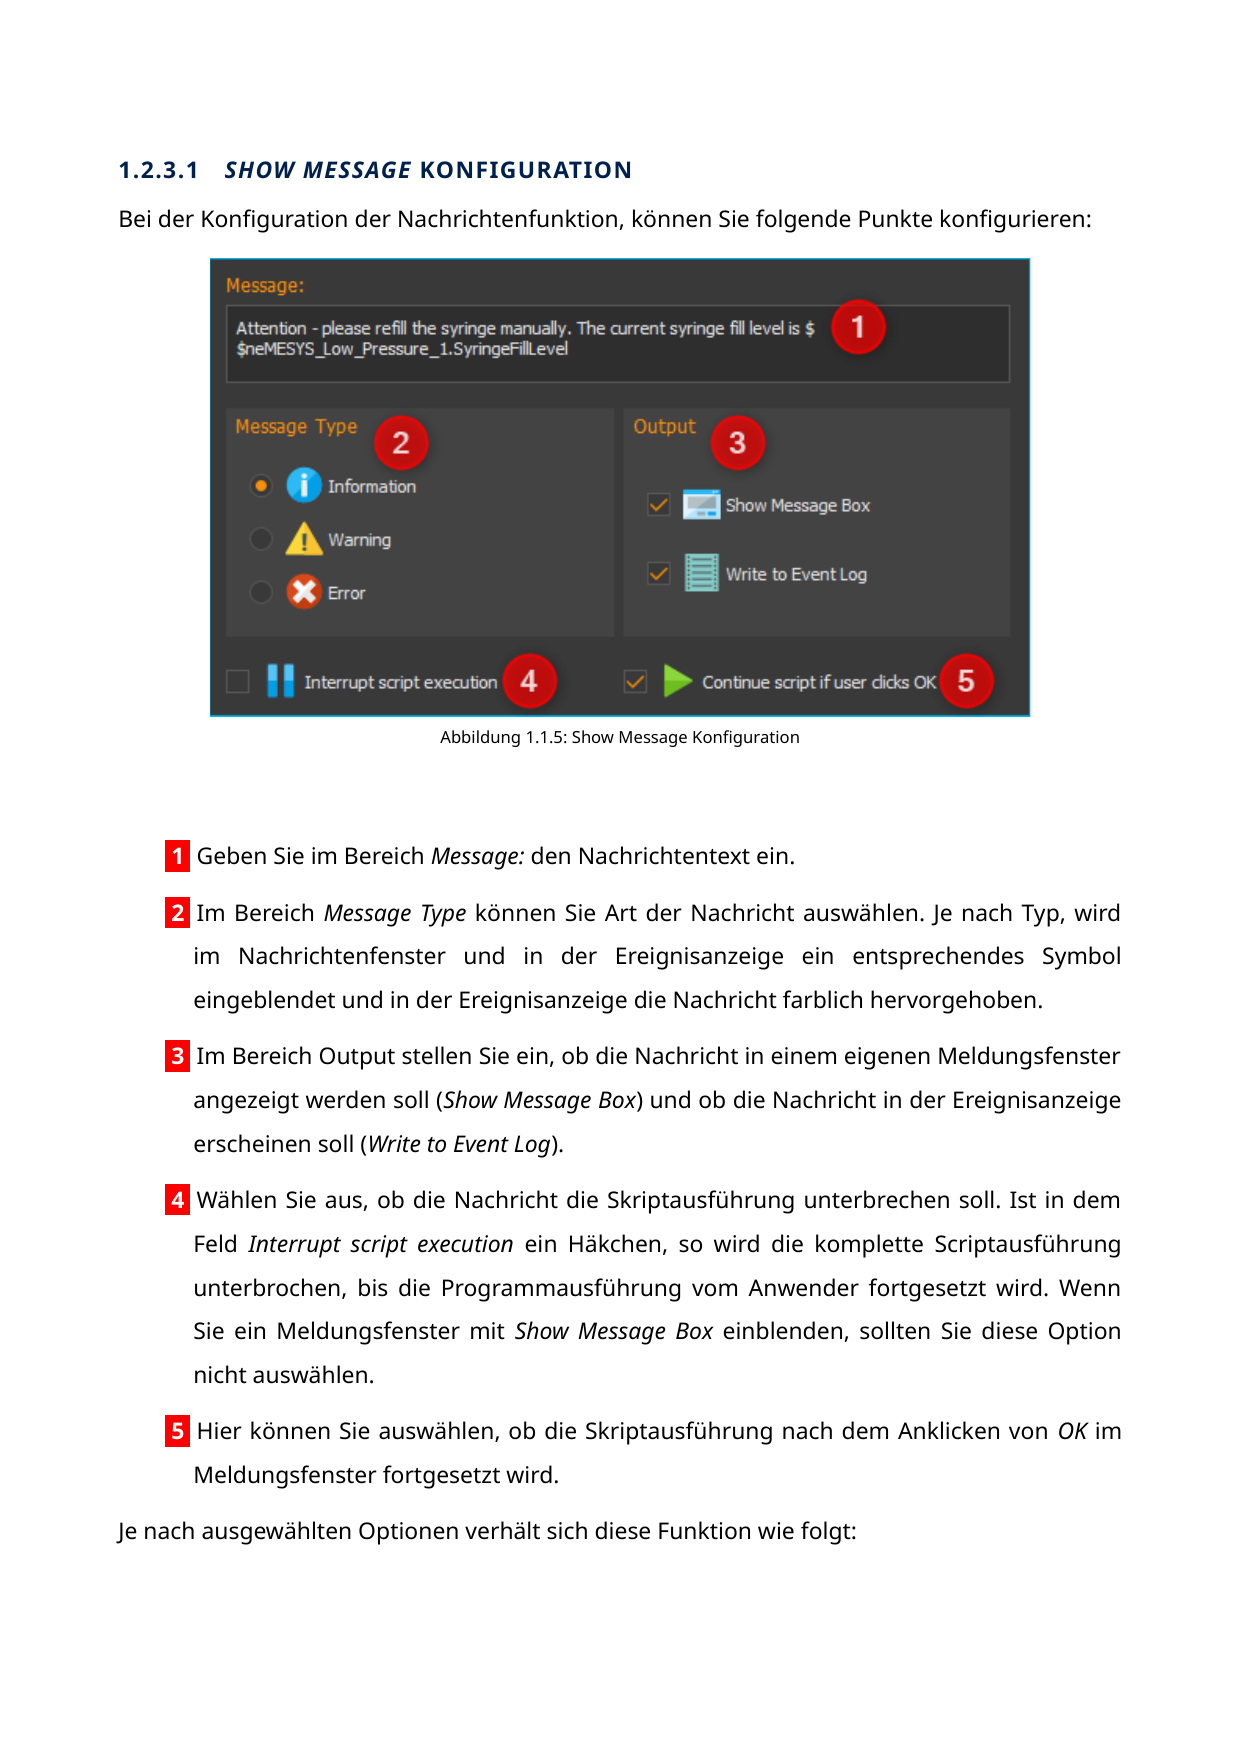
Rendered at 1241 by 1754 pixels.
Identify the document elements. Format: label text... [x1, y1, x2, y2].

list Je nach ausgewählten Optionen verhält sich diese Funktion wie folgt: [118, 1515, 1122, 1547]
text Abbildung 1.1.5: Show Message Konfiguration [133, 259, 1107, 748]
text Bei der Konfiguration der Nachrichtenfunktion, können Sie folgende Punkte konfigurieren: [118, 202, 1122, 234]
list Im Bereich Output stellen Sie ein, ob die Nachricht in einem eigenen Meldungsfenster angezeigt werden soll (Show Message Box) und ob die Nachricht in der Ereignisanzeige erscheinen soll (Write to Event Log). [165, 1040, 1122, 1159]
list Hier können Sie auswählen, ob die Skriptausführung nach dem Anklicken von OK im Meldungsfenster fortgesetzt wird. [165, 1415, 1122, 1490]
list Wählen Sie aus, ob die Nachricht die Skriptausführung unterbrechen soll. Ist in dem Feld Interrupt script execution ein Häkchen, so wird die komplette Scriptausführung unterbrochen, bis die Programmausführung vom Anwender fortgesetzt wird. Wenn Sie ein Meldungsfenster mit Show Message Box einblenden, sollten Sie diese Option nicht auswählen. [165, 1184, 1122, 1390]
picture [209, 260, 1031, 715]
list Geben Sie im Bereich Message: den Nachrichtentext ein. [190, 840, 1122, 872]
subtitle Show Message Konfiguration [118, 153, 1122, 185]
list Im Bereich Message Type können Sie Art der Nachricht auswählen. Je nach Typ, wird im Nachrichtenfenster und in der Ereignisanzeige ein entsprechendes Symbol eingeblendet und in der Ereignisanzeige die Nachricht farblich hervorgehoben. [165, 897, 1122, 1015]
